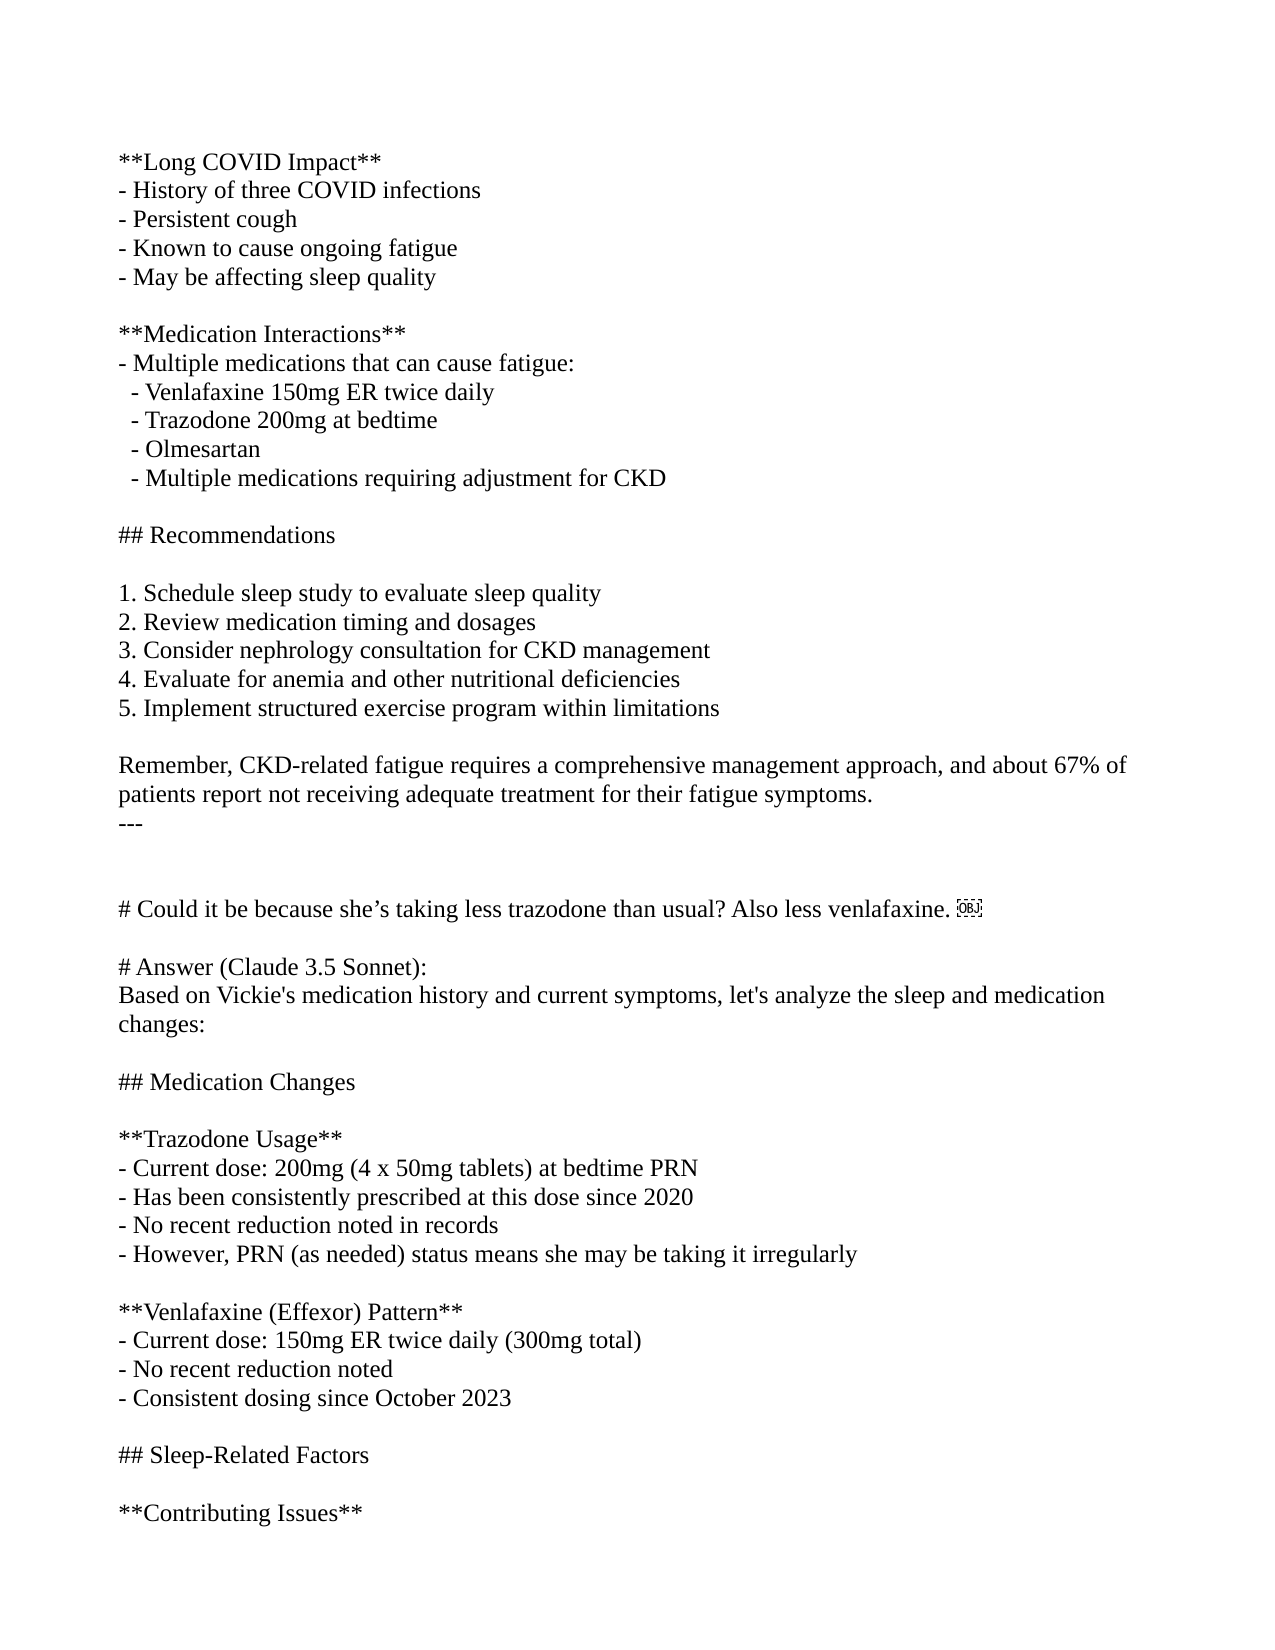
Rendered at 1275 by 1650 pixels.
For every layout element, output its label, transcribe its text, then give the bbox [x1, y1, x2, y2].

text - Known to cause ongoing fatigue [118, 233, 1157, 262]
text - Has been consistently prescribed at this dose since 2020 [118, 1182, 1157, 1211]
text - Venlafaxine 150mg ER twice daily [118, 377, 1157, 406]
text # Could it be because she’s taking less trazodone than usual? Also less venlafaxine. ￼ [118, 894, 1157, 923]
text ## Medication Changes [118, 1067, 1157, 1096]
text --- [118, 808, 1157, 837]
text - Persistent cough [118, 204, 1157, 233]
text - Current dose: 150mg ER twice daily (300mg total) [118, 1326, 1157, 1354]
text **Contributing Issues** [118, 1498, 1157, 1527]
text 3. Consider nephrology consultation for CKD management [118, 636, 1157, 664]
text **Medication Interactions** [118, 319, 1157, 348]
text 4. Evaluate for anemia and other nutritional deficiencies [118, 664, 1157, 693]
text - No recent reduction noted in records [118, 1211, 1157, 1239]
text - Olmesartan [118, 434, 1157, 463]
text ## Recommendations [118, 521, 1157, 549]
text - Trazodone 200mg at bedtime [118, 406, 1157, 434]
text - History of three COVID infections [118, 176, 1157, 204]
text 5. Implement structured exercise program within limitations [118, 693, 1157, 722]
text **Trazodone Usage** [118, 1124, 1157, 1153]
text - Multiple medications requiring adjustment for CKD [118, 463, 1157, 492]
text Based on Vickie's medication history and current symptoms, let's analyze the sleep and medication changes: [118, 981, 1157, 1038]
text - Multiple medications that can cause fatigue: [118, 348, 1157, 377]
text - However, PRN (as needed) status means she may be taking it irregularly [118, 1239, 1157, 1268]
text # Answer (Claude 3.5 Sonnet): [118, 952, 1157, 981]
text - No recent reduction noted [118, 1354, 1157, 1383]
text Remember, CKD-related fatigue requires a comprehensive management approach, and about 67% of patients report not receiving adequate treatment for their fatigue symptoms. [118, 751, 1157, 808]
text - Current dose: 200mg (4 x 50mg tablets) at bedtime PRN [118, 1153, 1157, 1182]
text - Consistent dosing since October 2023 [118, 1383, 1157, 1412]
text **Venlafaxine (Effexor) Pattern** [118, 1297, 1157, 1326]
text ## Sleep-Related Factors [118, 1441, 1157, 1469]
text - May be affecting sleep quality [118, 262, 1157, 291]
text **Long COVID Impact** [118, 147, 1157, 176]
text 1. Schedule sleep study to evaluate sleep quality [118, 578, 1157, 607]
text 2. Review medication timing and dosages [118, 607, 1157, 636]
